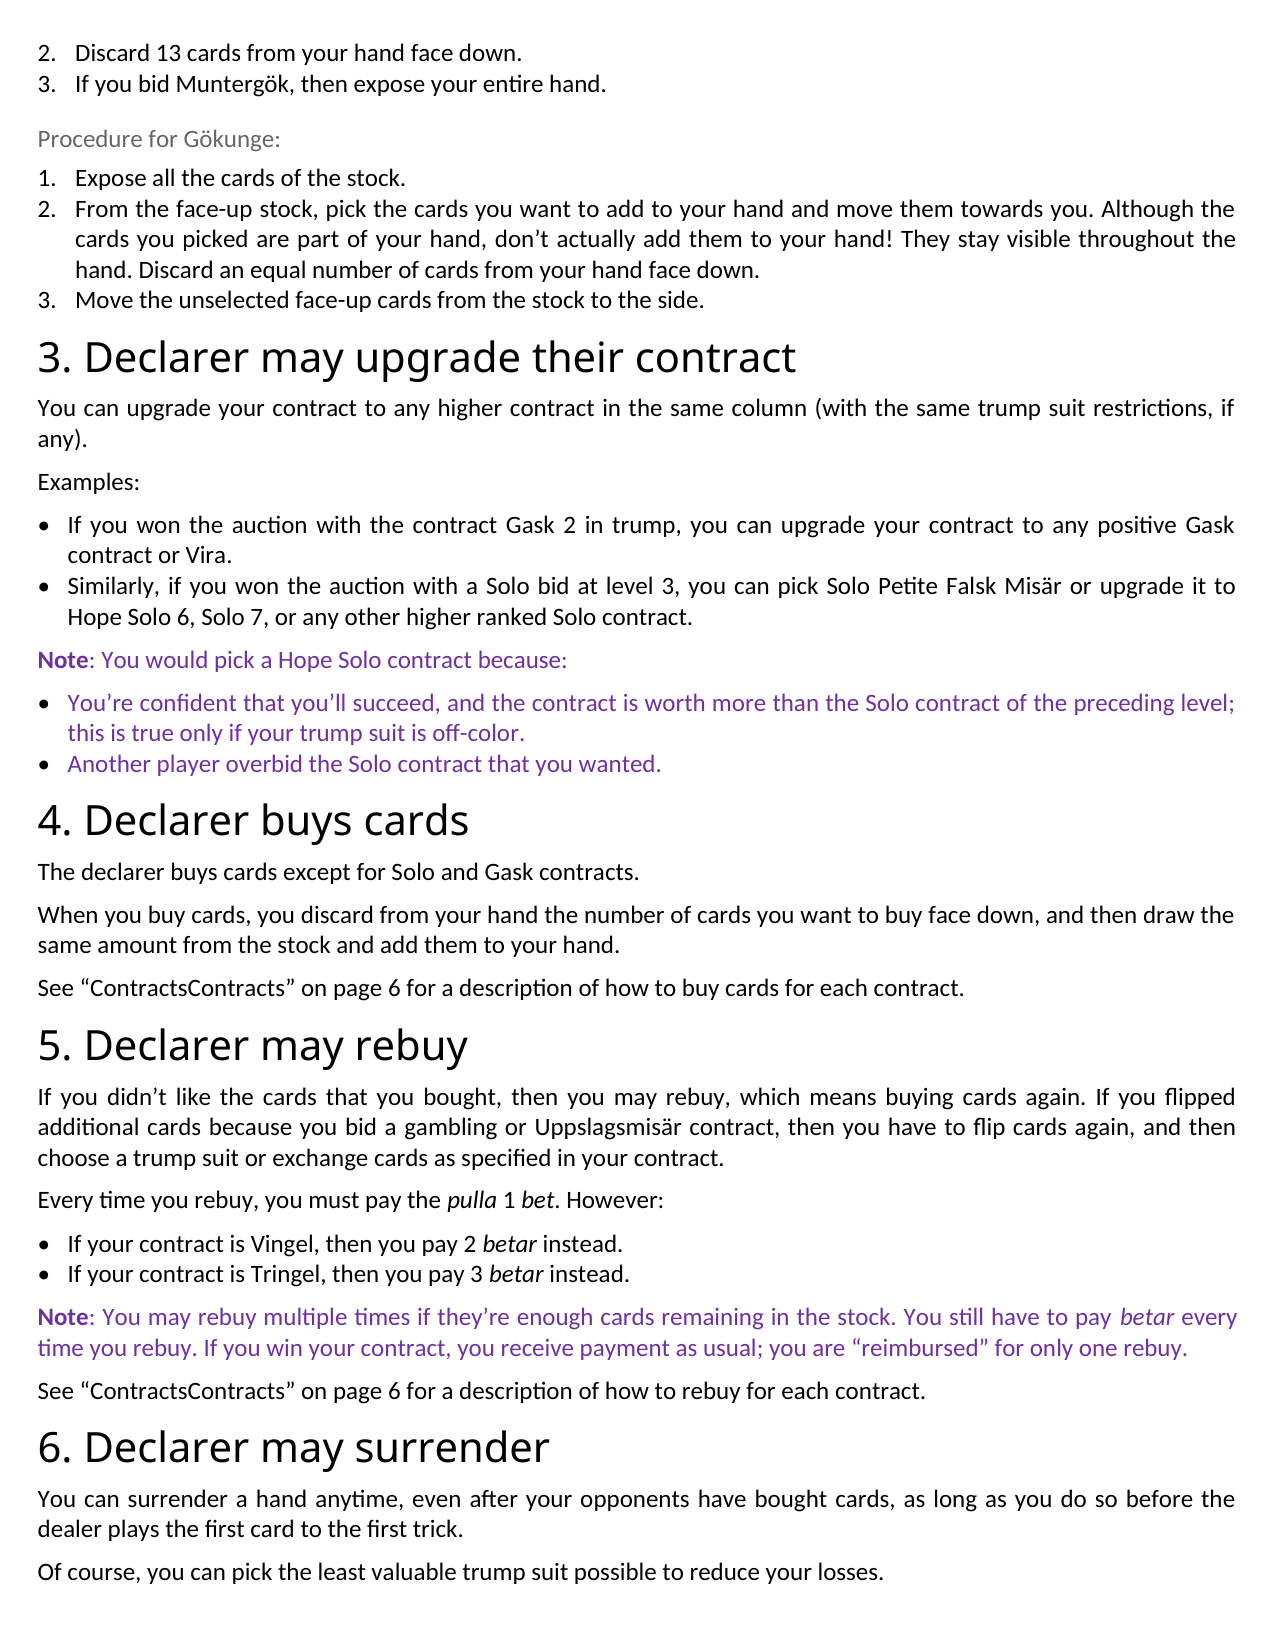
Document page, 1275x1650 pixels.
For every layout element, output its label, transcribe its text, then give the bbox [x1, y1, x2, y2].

subtitle 5. Declarer may rebuy [37, 1016, 1237, 1072]
text Note: You would pick a Hope Solo contract because: [37, 644, 1237, 674]
list If your contract is Tringel, then you pay 3 betar instead. [37, 1258, 1237, 1289]
list Expose all the cards of the stock. [37, 162, 1237, 193]
list Similarly, if you won the auction with a Solo bid at level 3, you can pick Solo Petite Falsk Misär or upgrade it to Hope Solo 6, Solo 7, or any other higher ranked Solo contract. [37, 570, 1237, 631]
text If you didn’t like the cards that you bought, then you may rebuy, which means buying cards again. If you flipped additional cards because you bid a gambling or Uppslagsmisär contract, then you have to flip cards again, and then choose a trump suit or exchange cards as specified in your contract. [37, 1081, 1237, 1172]
text Every time you rebuy, you must pay the pulla 1 bet. However: [37, 1185, 1237, 1215]
text Note: You may rebuy multiple times if they’re enough cards remaining in the stock. You still have to pay betar every time you rebuy. If you win your contract, you receive payment as usual; you are “reimbursed” for only one rebuy. [37, 1301, 1237, 1362]
text The declarer buys cards except for Solo and Gask contracts. [37, 856, 1237, 886]
list From the face-up stock, pick the cards you want to add to your hand and move them towards you. Although the cards you picked are part of your hand, don’t actually add them to your hand! They stay visible throughout the hand. Discard an equal number of cards from your hand face down. [37, 193, 1237, 284]
text See “ContractsContracts” on page 6 for a description of how to buy cards for each contract. [37, 972, 1237, 1003]
text You can surrender a hand anytime, even after your opponents have bought cards, as long as you do so before the dealer plays the first card to the first trick. [37, 1483, 1237, 1544]
list If your contract is Vingel, then you pay 2 betar instead. [37, 1228, 1237, 1258]
list Move the unselected face-up cards from the stock to the side. [37, 284, 1237, 315]
text Of course, you can pick the least valuable trump suit possible to reduce your losses. [37, 1556, 1237, 1587]
list You’re confident that you’ll succeed, and the contract is worth more than the Solo contract of the preceding level; this is true only if your trump suit is off-color. [37, 687, 1237, 748]
list Discard 13 cards from your hand face down. [37, 37, 1237, 68]
subtitle 4. Declarer buys cards [37, 791, 1237, 848]
list If you won the auction with the contract Gask 2 in trump, you can upgrade your contract to any positive Gask contract or Vira. [37, 509, 1237, 570]
subtitle 6. Declarer may surrender [37, 1418, 1237, 1474]
subtitle 3. Declarer may upgrade their contract [37, 327, 1237, 384]
subtitle Procedure for Gökunge: [37, 123, 1237, 154]
list Another player overbid the Solo contract that you wanted. [37, 748, 1237, 778]
list If you bid Muntergök, then expose your entire hand. [37, 68, 1237, 98]
text Examples: [37, 466, 1237, 497]
text See “ContractsContracts” on page 6 for a description of how to rebuy for each contract. [37, 1375, 1237, 1405]
text You can upgrade your contract to any higher contract in the same column (with the same trump suit restrictions, if any). [37, 393, 1237, 454]
text When you buy cards, you discard from your hand the number of cards you want to buy face down, and then draw the same amount from the stock and add them to your hand. [37, 899, 1237, 960]
